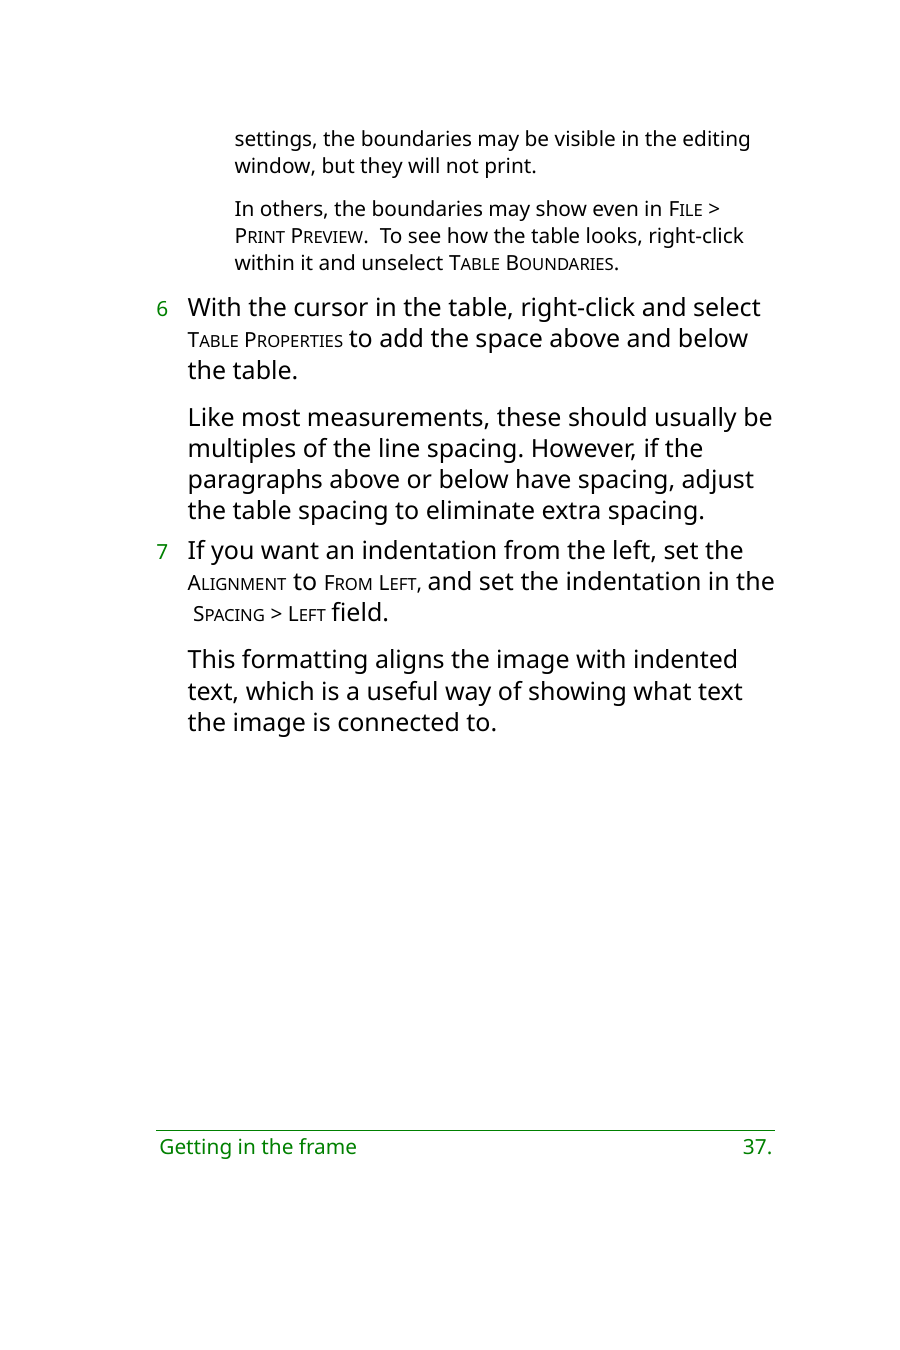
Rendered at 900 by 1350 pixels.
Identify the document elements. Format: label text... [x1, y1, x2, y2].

list If you want an indentation from the left, set the Alignment to From Left, and set the indentation in the Spacing > Left field. [156, 534, 775, 628]
text settings, the boundaries may be visible in the editing window, but they will not print. [234, 125, 775, 179]
list With the cursor in the table, right-click and select Table Properties to add the space above and below the table. [156, 292, 775, 385]
text In others, the boundaries may show even in File > Print Preview. To see how the table looks, right-click within it and unselect Table Boundaries. [234, 195, 775, 276]
text Like most measurements, these should usually be multiples of the line spacing. However, if the paragraphs above or below have spacing, adjust the table spacing to eliminate extra spacing. [187, 401, 775, 526]
text This formatting aligns the image with indented text, which is a useful way of showing what text the image is connected to. [187, 644, 775, 737]
